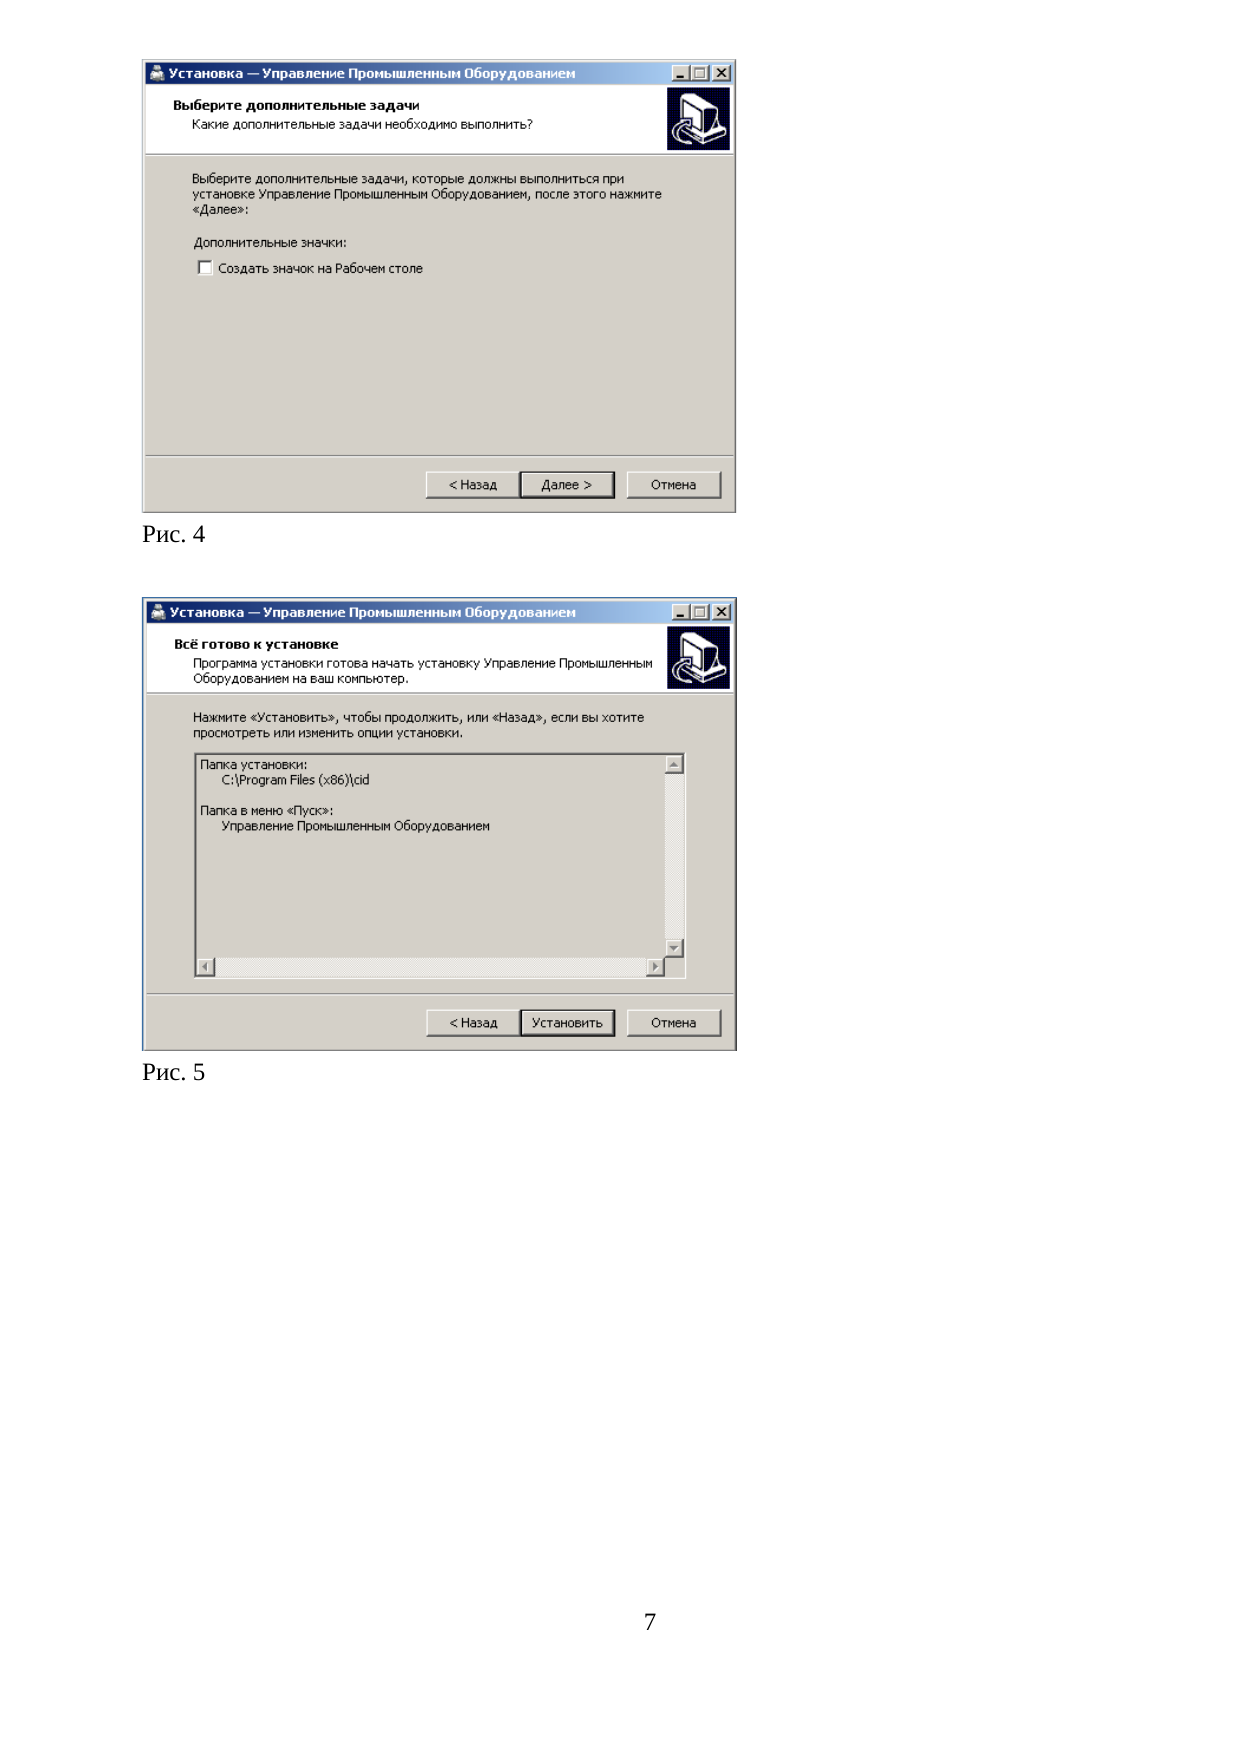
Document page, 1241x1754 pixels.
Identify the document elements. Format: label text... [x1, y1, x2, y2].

text Рис. 5 [118, 1057, 1181, 1086]
text Рис. 4 [118, 519, 1181, 547]
picture [141, 597, 737, 1051]
picture [141, 59, 737, 513]
